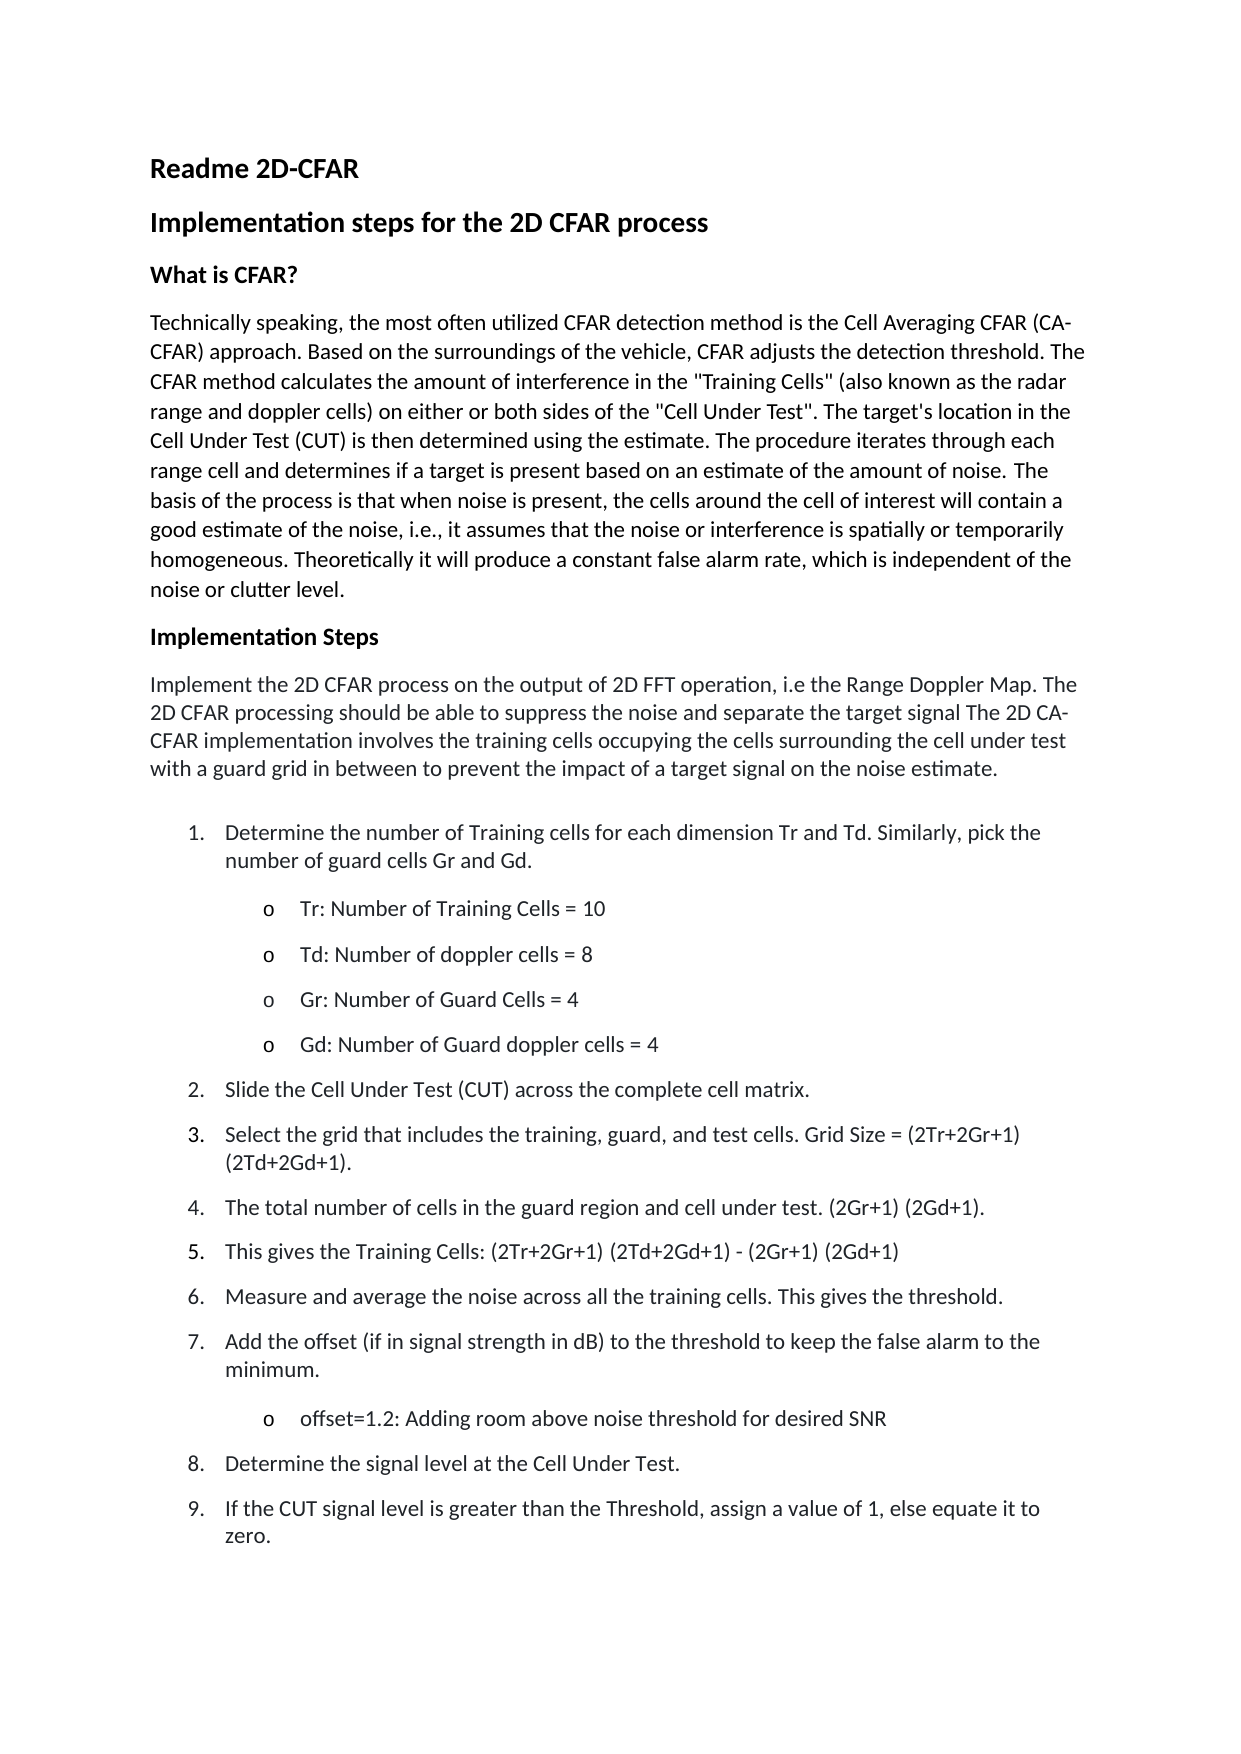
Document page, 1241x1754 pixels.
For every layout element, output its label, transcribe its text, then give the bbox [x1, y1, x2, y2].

list Determine the signal level at the Cell Under Test. [187, 1449, 1090, 1477]
list Measure and average the noise across all the training cells. This gives the threshold. [187, 1282, 1090, 1310]
list Gd: Number of Guard doppler cells = 4 [262, 1030, 1090, 1059]
text Technically speaking, the most often utilized CFAR detection method is the Cell Averaging CFAR (CA-CFAR) approach. Based on the surroundings of the vehicle, CFAR adjusts the detection threshold. The CFAR method calculates the amount of interference in the "Training Cells" (also known as the radar range and doppler cells) on either or both sides of the "Cell Under Test". The target's location in the Cell Under Test (CUT) is then determined using the estimate. The procedure iterates through each range cell and determines if a target is present based on an estimate of the amount of noise. The basis of the process is that when noise is present, the cells around the cell of interest will contain a good estimate of the noise, i.e., it assumes that the noise or interference is spatially or temporarily homogeneous. Theoretically it will produce a constant false alarm rate, which is independent of the noise or clutter level. [150, 308, 1090, 603]
list Tr: Number of Training Cells = 10 [262, 894, 1090, 923]
text Implement the 2D CFAR process on the output of 2D FFT operation, i.e the Range Doppler Map. The 2D CFAR processing should be able to suppress the noise and separate the target signal The 2D CA-CFAR implementation involves the training cells occupying the cells surrounding the cell under test with a guard grid in between to prevent the impact of a target signal on the noise estimate. [150, 670, 1090, 782]
list The total number of cells in the guard region and cell under test. (2Gr+1) (2Gd+1). [187, 1193, 1090, 1221]
text What is CFAR? [150, 259, 1090, 289]
list Select the grid that includes the training, guard, and test cells. Grid Size = (2Tr+2Gr+1) (2Td+2Gd+1). [187, 1120, 1090, 1176]
list Slide the Cell Under Test (CUT) across the complete cell matrix. [187, 1075, 1090, 1103]
list If the CUT signal level is greater than the Threshold, assign a value of 1, else equate it to zero. [187, 1494, 1090, 1550]
list Determine the number of Training cells for each dimension Tr and Td. Similarly, pick the number of guard cells Gr and Gd. [187, 818, 1090, 874]
text Readme 2D-CFAR [150, 150, 1090, 186]
list Gr: Number of Guard Cells = 4 [262, 985, 1090, 1013]
list Add the offset (if in signal strength in dB) to the threshold to keep the false alarm to the minimum. [187, 1327, 1090, 1383]
list offset=1.2: Adding room above noise threshold for desired SNR [262, 1404, 1090, 1432]
text Implementation Steps [150, 621, 1090, 652]
list This gives the Training Cells: (2Tr+2Gr+1) (2Td+2Gd+1) - (2Gr+1) (2Gd+1) [187, 1237, 1090, 1266]
text Implementation steps for the 2D CFAR process [150, 204, 1090, 240]
list Td: Number of doppler cells = 8 [262, 940, 1090, 968]
